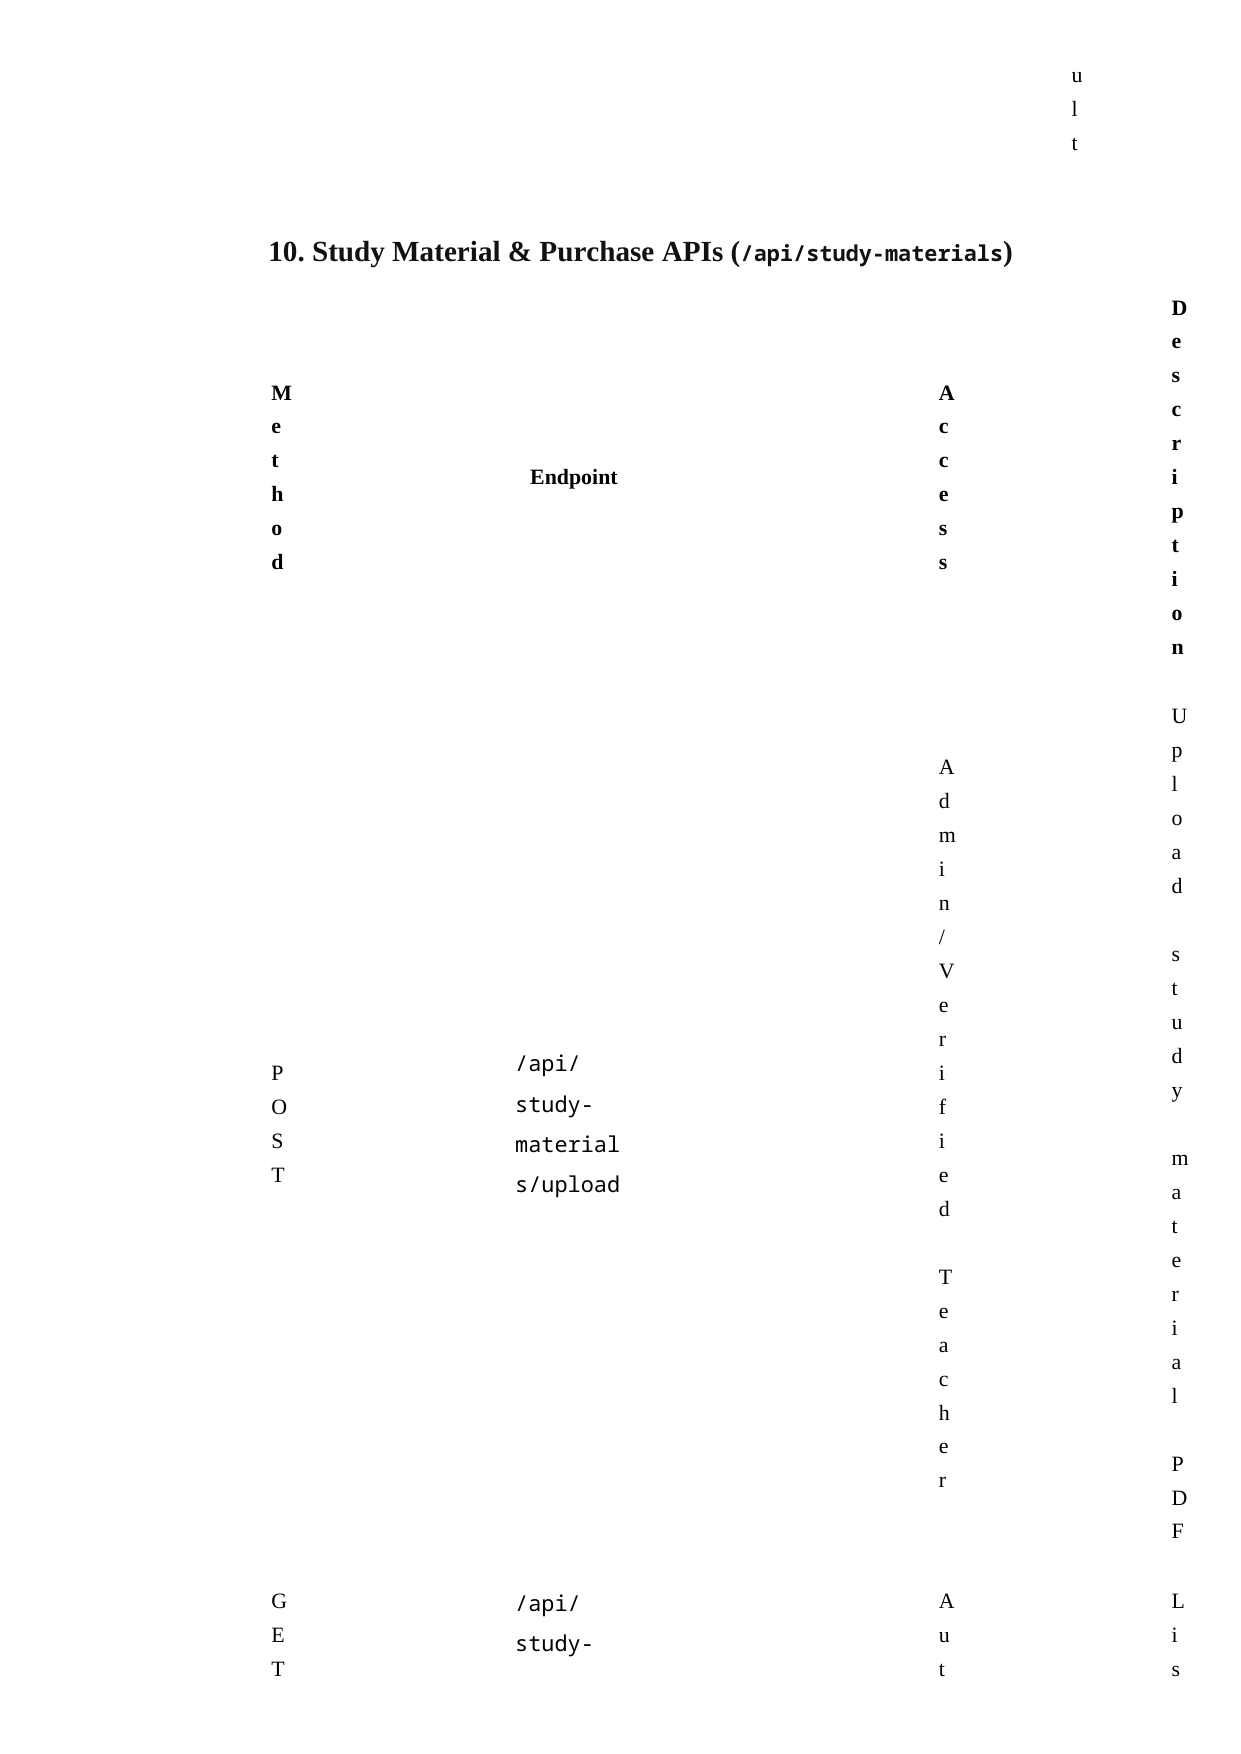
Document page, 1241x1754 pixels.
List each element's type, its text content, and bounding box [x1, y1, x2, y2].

table_cell /api/study-materials/upload [362, 701, 786, 1585]
table_header Method [118, 292, 362, 701]
table_cell [353, 59, 696, 196]
table_cell POST [118, 701, 362, 1585]
table_cell ult [919, 59, 1203, 196]
table_cell GET [118, 1585, 362, 1684]
subtitle 10. Study Material & Purchase APIs (/api/study-materials) [268, 234, 1031, 267]
table_cell Admin/Verified Teacher [786, 701, 1018, 1585]
table_cell Upload study material PDF [1019, 701, 1240, 1585]
table_cell Lis [1019, 1585, 1240, 1684]
table_cell /api/study- [362, 1585, 786, 1684]
table_cell [118, 59, 353, 196]
table_header Access [786, 292, 1018, 701]
table_cell Aut [786, 1585, 1018, 1684]
table_header Description [1019, 292, 1240, 701]
table_cell [696, 59, 918, 196]
table_header Endpoint [362, 292, 786, 701]
